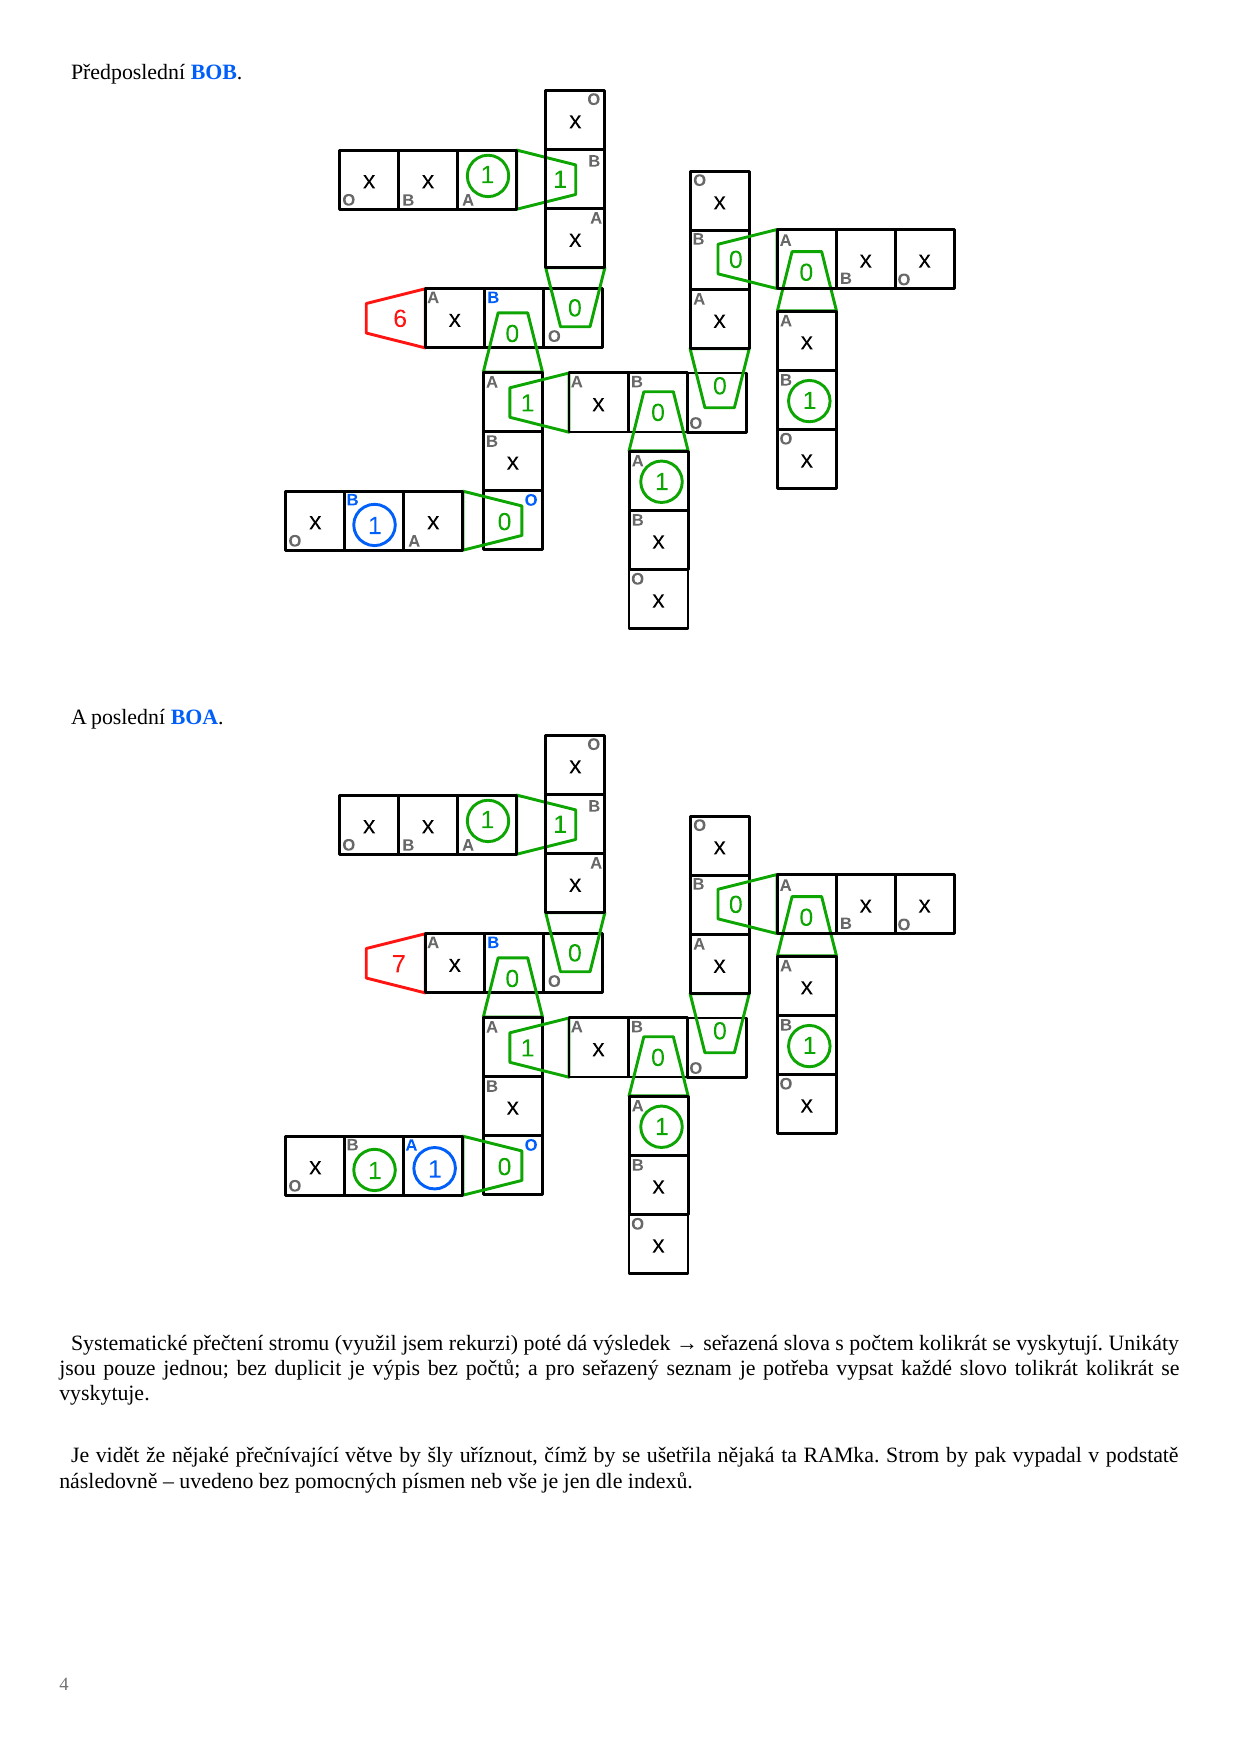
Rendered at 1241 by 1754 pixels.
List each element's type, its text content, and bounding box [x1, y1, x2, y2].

text Předposlední BOB. [59, 59, 1181, 84]
text Je vidět že nějaké přečnívající větve by šly uříznout, čímž by se ušetřila nějaká ta RAMka. Strom by pak vypadal v podstatě následovně – uvedeno bez pomocných písmen neb vše je jen dle indexů. [59, 1442, 1181, 1493]
text A poslední BOA. [59, 704, 1181, 729]
text Systematické přečtení stromu (využil jsem rekurzi) poté dá výsledek → seřazená slova s počtem kolikrát se vyskytují. Unikáty jsou pouze jednou; bez duplicit je výpis bez počtů; a pro seřazený seznam je potřeba vypsat každé slovo tolikrát kolikrát se vyskytuje. [59, 1330, 1181, 1405]
